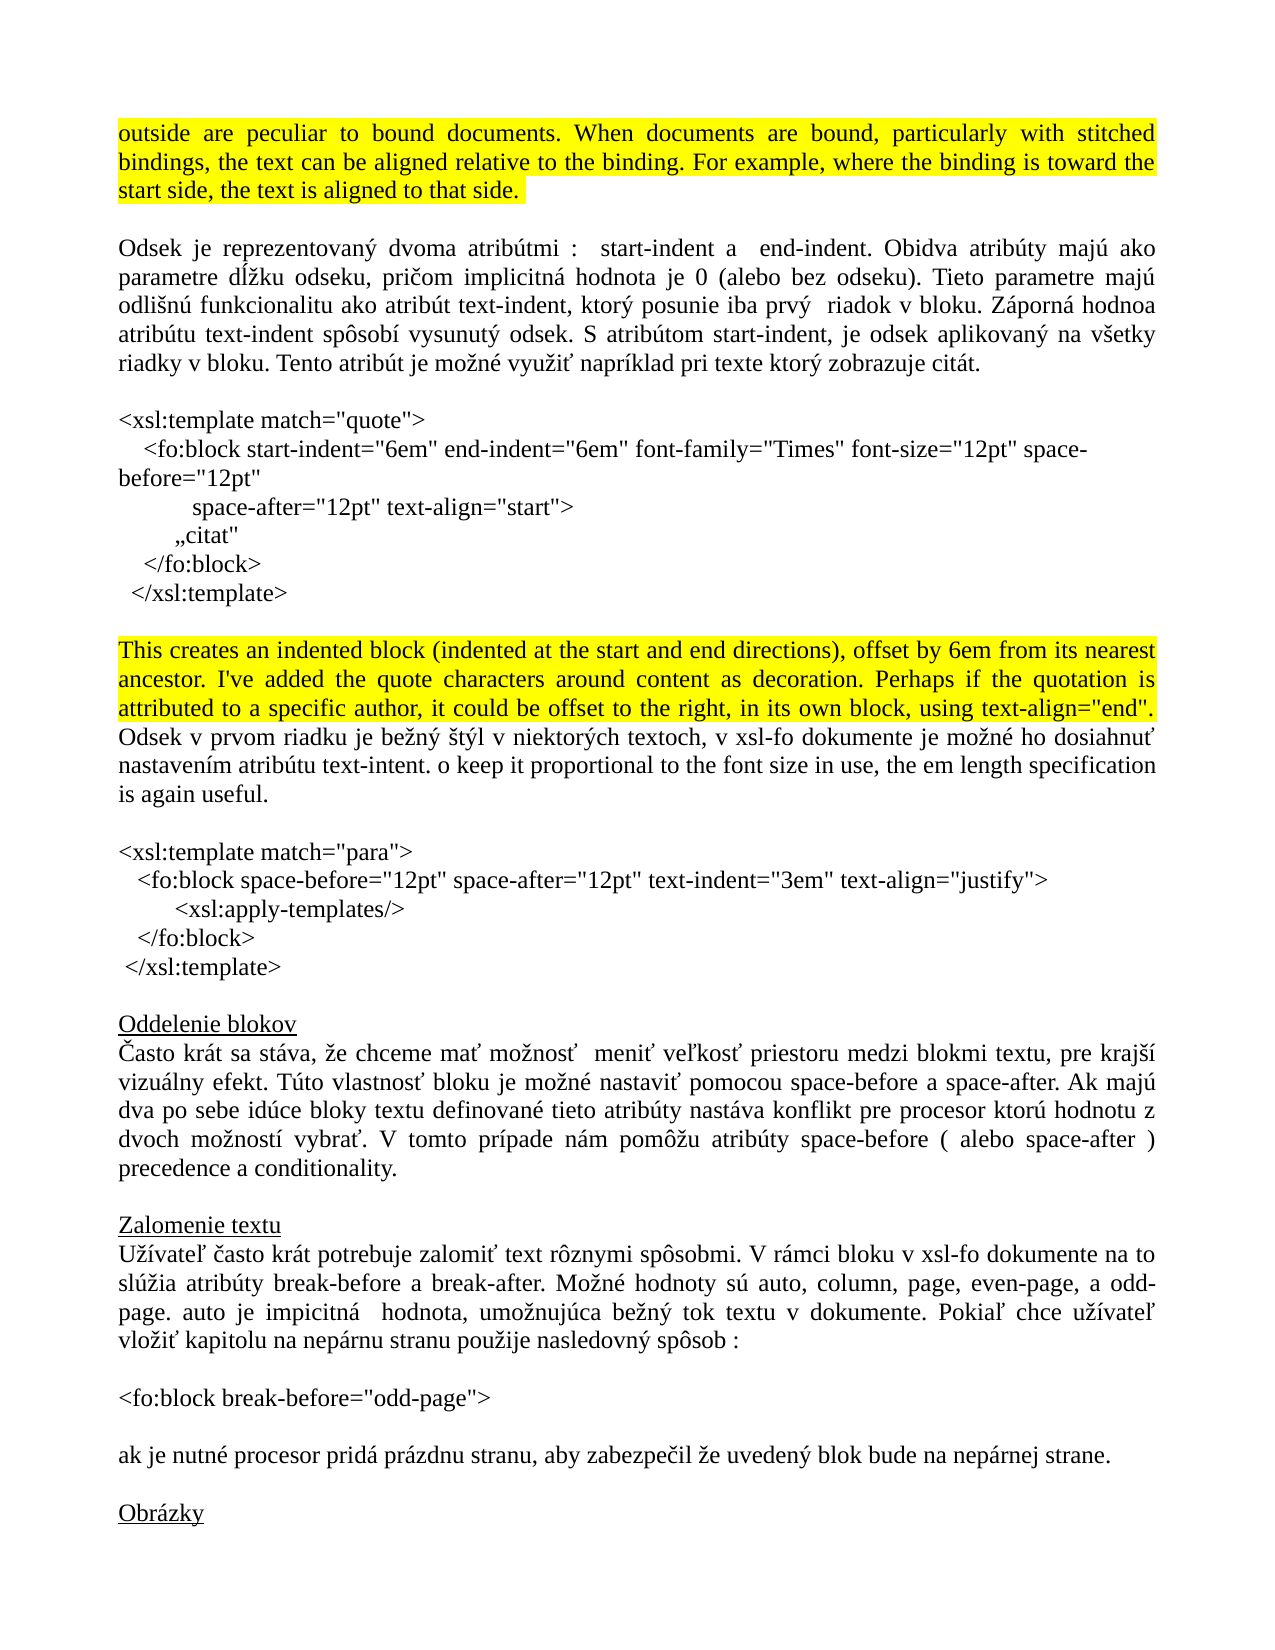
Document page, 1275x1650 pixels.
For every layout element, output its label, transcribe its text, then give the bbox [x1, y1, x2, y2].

text </fo:block> [118, 549, 1157, 578]
text outside are peculiar to bound documents. When documents are bound, particularly with stitched bindings, the text can be aligned relative to the binding. For example, where the binding is toward the start side, the text is aligned to that side. [118, 118, 1157, 204]
text Zalomenie textu [118, 1211, 1157, 1239]
text Odsek je reprezentovaný dvoma atribútmi : start-indent a end-indent. Obidva atribúty majú ako parametre dĺžku odseku, pričom implicitná hodnota je 0 (alebo bez odseku). Tieto parametre majú odlišnú funkcionalitu ako atribút text-indent, ktorý posunie iba prvý riadok v bloku. Záporná hodnoa atribútu text-indent spôsobí vysunutý odsek. S atribútom start-indent, je odsek aplikovaný na všetky riadky v bloku. Tento atribút je možné využiť napríklad pri texte ktorý zobrazuje citát. [118, 233, 1157, 377]
text <xsl:template match="para"> [118, 837, 1157, 866]
text This creates an indented block (indented at the start and end directions), offset by 6em from its nearest ancestor. I've added the quote characters around content as decoration. Perhaps if the quotation is attributed to a specific author, it could be offset to the right, in its own block, using text-align="end". Odsek v prvom riadku je bežný štýl v niektorých textoch, v xsl-fo dokumente je možné ho dosiahnuť nastavením atribútu text-intent. o keep it proportional to the font size in use, the em length specification is again useful. [118, 636, 1157, 808]
text Často krát sa stáva, že chceme mať možnosť meniť veľkosť priestoru medzi blokmi textu, pre krajší vizuálny efekt. Túto vlastnosť bloku je možné nastaviť pomocou space-before a space-after. Ak majú dva po sebe idúce bloky textu definované tieto atribúty nastáva konflikt pre procesor ktorú hodnotu z dvoch možností vybrať. V tomto prípade nám pomôžu atribúty space-before ( alebo space-after ) precedence a conditionality. [118, 1038, 1157, 1182]
text <xsl:template match="quote"> [118, 406, 1157, 434]
text space-after="12pt" text-align="start"> [118, 492, 1157, 521]
text <fo:block break-before="odd-page"> [118, 1383, 1157, 1412]
text </fo:block> [118, 923, 1157, 952]
text Užívateľ často krát potrebuje zalomiť text rôznymi spôsobmi. V rámci bloku v xsl-fo dokumente na to slúžia atribúty break-before a break-after. Možné hodnoty sú auto, column, page, even-page, a odd-page. auto je impicitná hodnota, umožnujúca bežný tok textu v dokumente. Pokiaľ chce užívateľ vložiť kapitolu na nepárnu stranu použije nasledovný spôsob : [118, 1239, 1157, 1354]
text ak je nutné procesor pridá prázdnu stranu, aby zabezpečil že uvedený blok bude na nepárnej strane. [118, 1441, 1157, 1469]
text Oddelenie blokov [118, 1009, 1157, 1038]
text </xsl:template> [118, 578, 1157, 607]
text <fo:block space-before="12pt" space-after="12pt" text-indent="3em" text-align="justify"> [118, 866, 1157, 894]
text <xsl:apply-templates/> [118, 894, 1157, 923]
text „citat" [118, 521, 1157, 549]
text </xsl:template> [118, 952, 1157, 981]
text <fo:block start-indent="6em" end-indent="6em" font-family="Times" font-size="12pt" space-before="12pt" [118, 434, 1157, 492]
text Obrázky [118, 1498, 1157, 1527]
